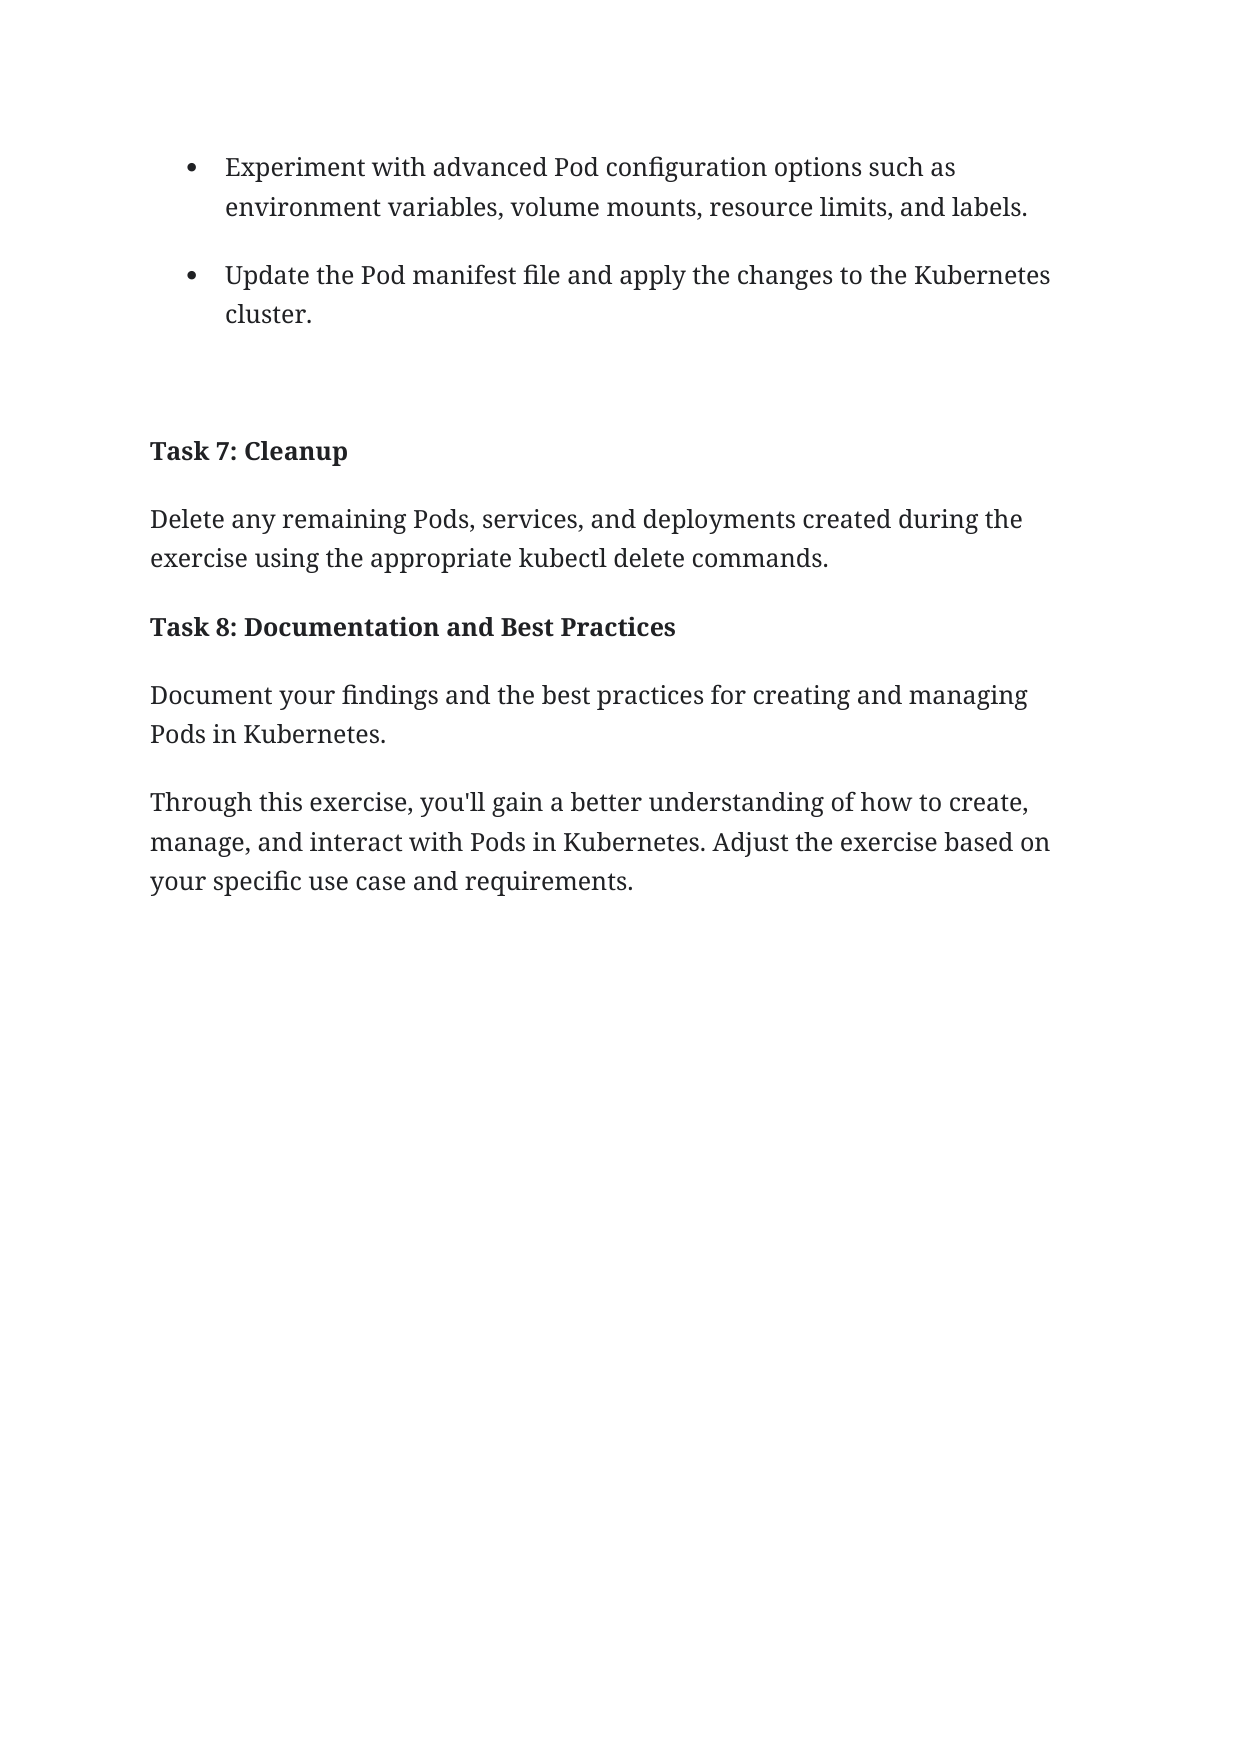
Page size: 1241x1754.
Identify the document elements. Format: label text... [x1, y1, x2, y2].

list Experiment with advanced Pod configuration options such as environment variables, volume mounts, resource limits, and labels. [187, 150, 1090, 223]
text Task 7: Cleanup [150, 433, 1090, 467]
text Task 8: Documentation and Best Practices [150, 609, 1090, 643]
list Update the Pod manifest file and apply the changes to the Kubernetes cluster. [187, 257, 1090, 331]
text Document your findings and the best practices for creating and managing Pods in Kubernetes. [150, 677, 1090, 751]
text Delete any remaining Pods, services, and deployments created during the exercise using the appropriate kubectl delete commands. [150, 502, 1090, 575]
text Through this exercise, you'll gain a better understanding of how to create, manage, and interact with Pods in Kubernetes. Adjust the exercise based on your specific use case and requirements. [150, 785, 1090, 897]
